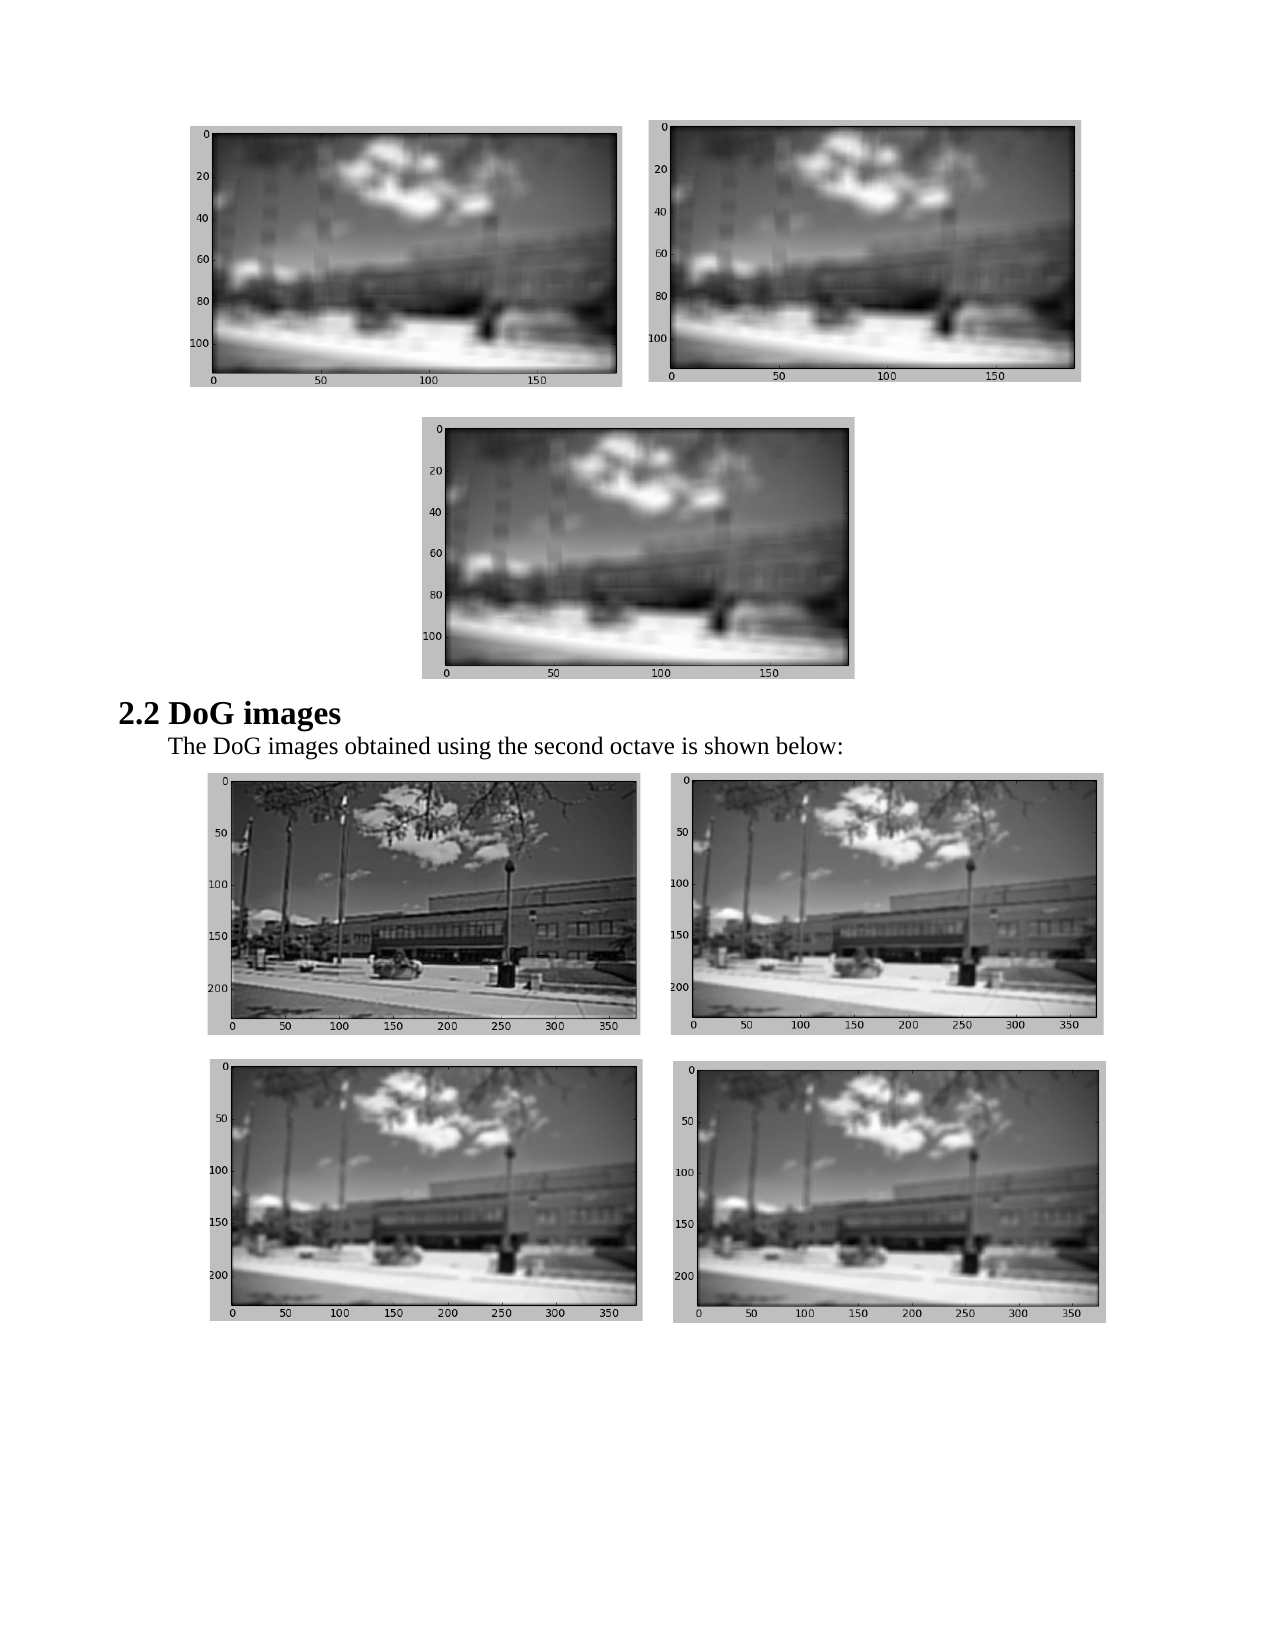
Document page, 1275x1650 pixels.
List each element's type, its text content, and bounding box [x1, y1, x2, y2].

picture [209, 1059, 643, 1321]
picture [190, 126, 623, 387]
picture [648, 120, 1082, 382]
picture [422, 417, 855, 679]
picture [207, 773, 641, 1035]
text The DoG images obtained using the second octave is shown below: [118, 731, 1157, 760]
picture [670, 773, 1104, 1035]
text 2.2 DoG images [118, 693, 1157, 731]
picture [673, 1061, 1106, 1323]
